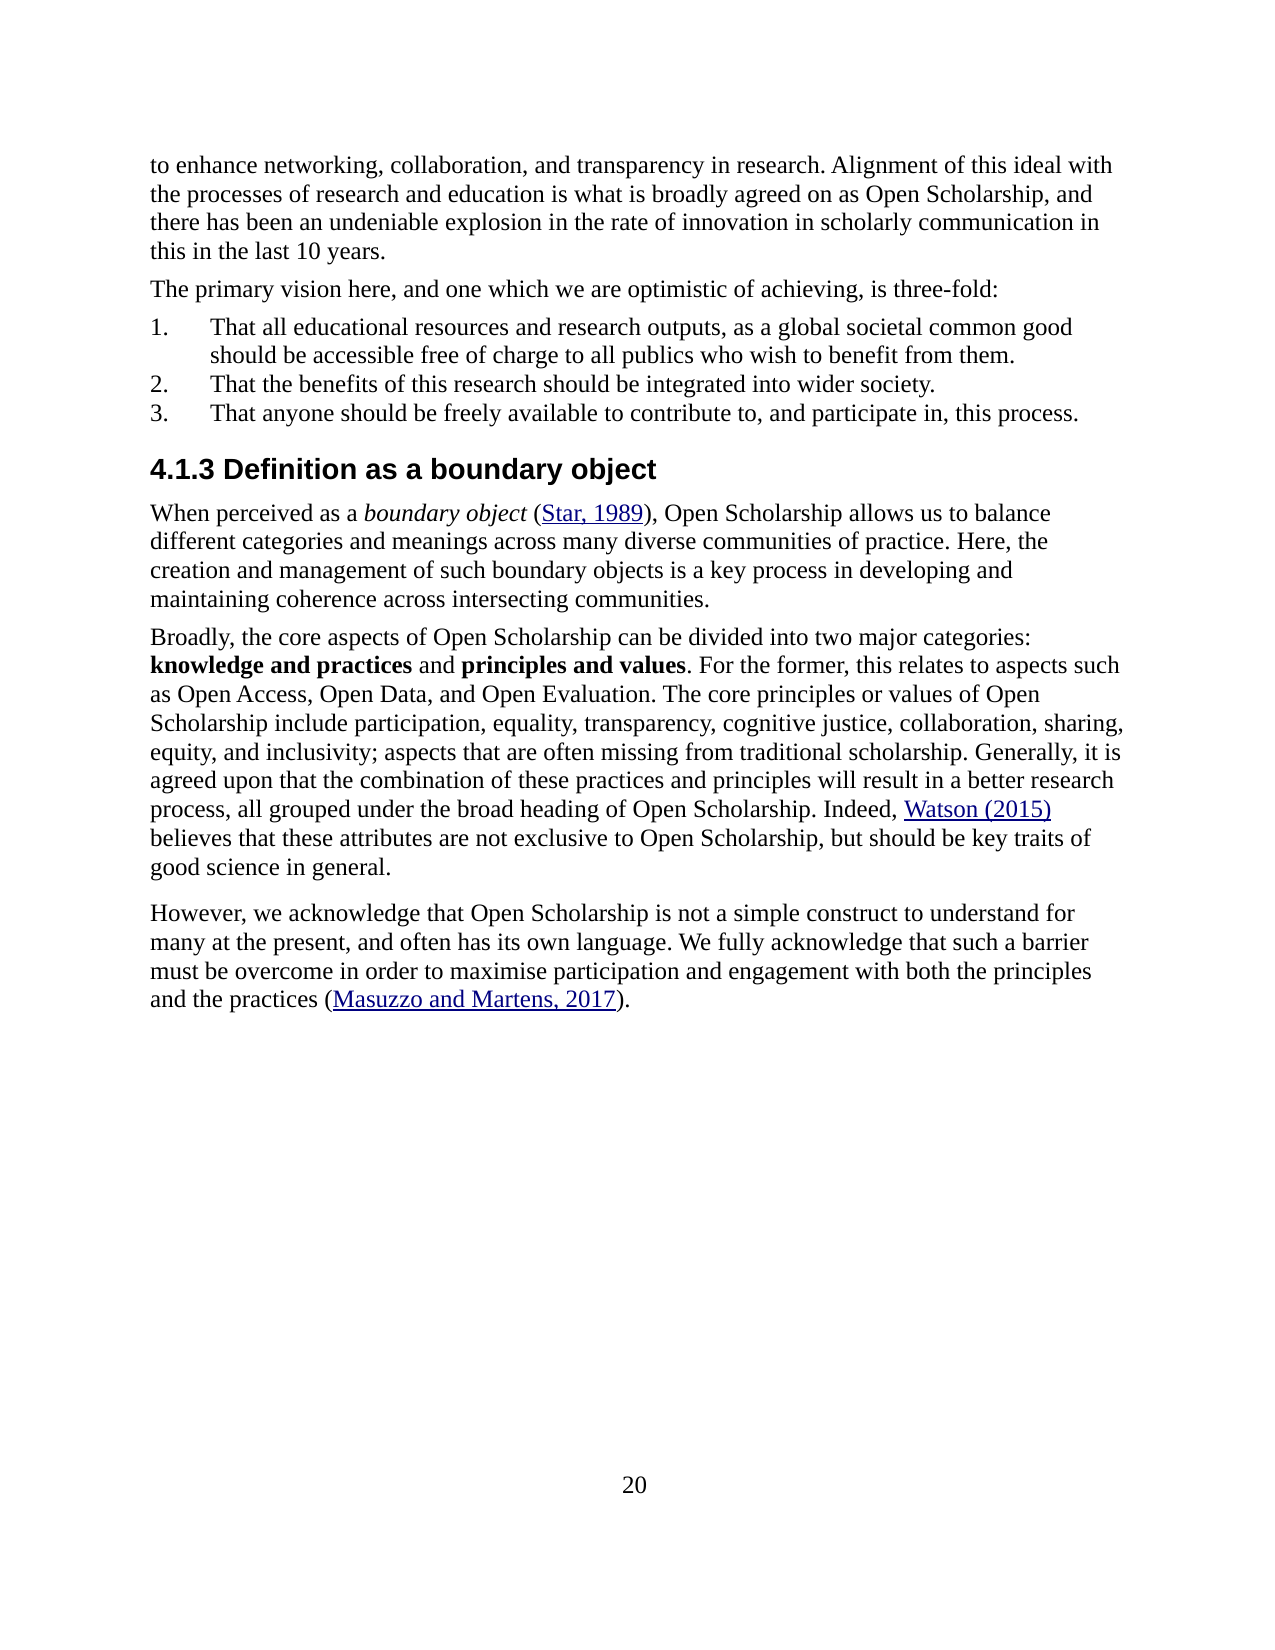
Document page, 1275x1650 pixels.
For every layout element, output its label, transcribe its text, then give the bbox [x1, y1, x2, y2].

text However, we acknowledge that Open Scholarship is not a simple construct to understand for many at the present, and often has its own language. We fully acknowledge that such a barrier must be overcome in order to maximise participation and engagement with both the principles and the practices (Masuzzo and Martens, 2017). [150, 898, 1125, 1013]
text When perceived as a boundary object (Star, 1989), Open Scholarship allows us to balance different categories and meanings across many diverse communities of practice. Here, the creation and management of such boundary objects is a key process in developing and maintaining coherence across intersecting communities. [150, 498, 1125, 613]
list That anyone should be freely available to contribute to, and participate in, this process. [150, 398, 1125, 427]
list That all educational resources and research outputs, as a global societal common good should be accessible free of charge to all publics who wish to benefit from them. [150, 312, 1125, 369]
text Broadly, the core aspects of Open Scholarship can be divided into two major categories: knowledge and practices and principles and values. For the former, this relates to aspects such as Open Access, Open Data, and Open Evaluation. The core principles or values of Open Scholarship include participation, equality, transparency, cognitive justice, collaboration, sharing, equity, and inclusivity; aspects that are often missing from traditional scholarship. Generally, it is agreed upon that the combination of these practices and principles will result in a better research process, all grouped under the broad heading of Open Scholarship. Indeed, Watson (2015) believes that these attributes are not exclusive to Open Scholarship, but should be key traits of good science in general. [150, 622, 1125, 880]
list That the benefits of this research should be integrated into wider society. [150, 369, 1125, 398]
subtitle 4.1.3 Definition as a boundary object [150, 452, 1125, 485]
text to enhance networking, collaboration, and transparency in research. Alignment of this ideal with the processes of research and education is what is broadly agreed on as Open Scholarship, and there has been an undeniable explosion in the rate of innovation in scholarly communication in this in the last 10 years. [150, 150, 1125, 265]
text The primary vision here, and one which we are optimistic of achieving, is three-fold: [150, 274, 1125, 303]
